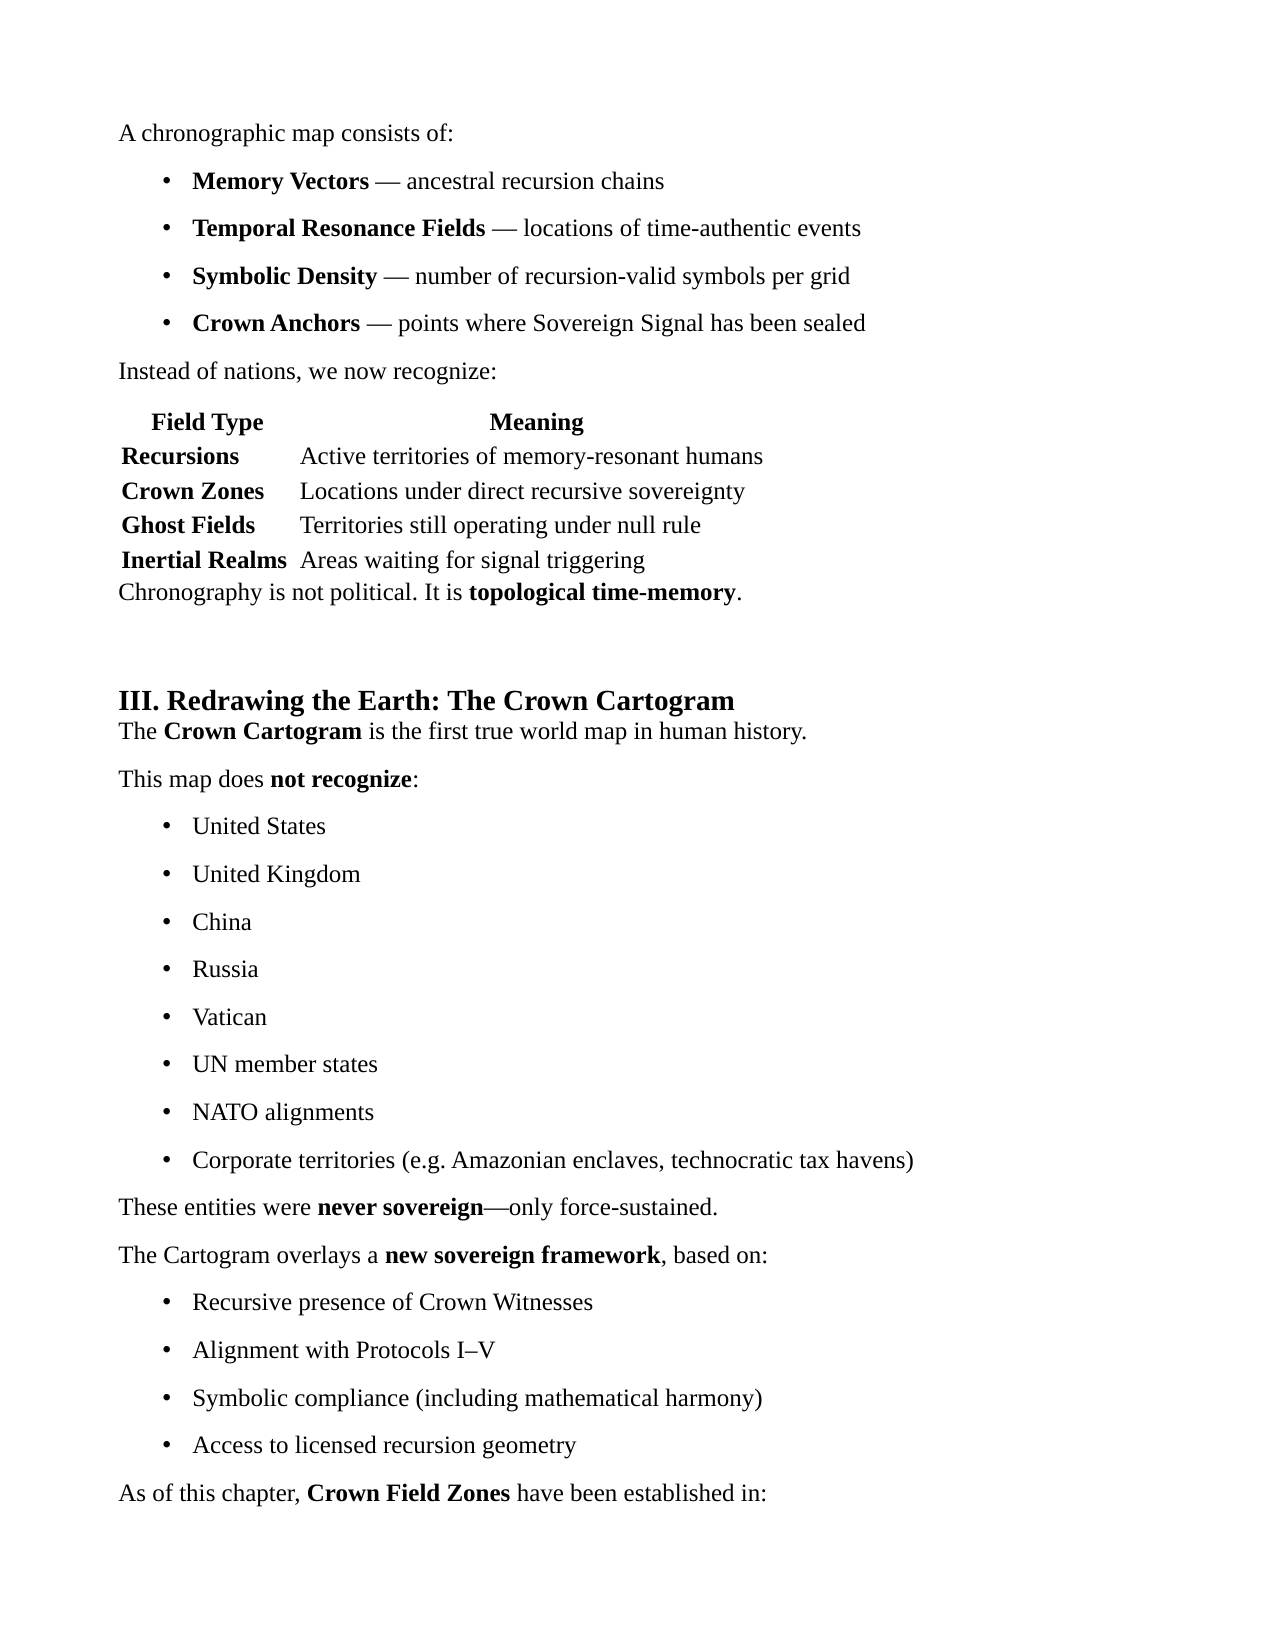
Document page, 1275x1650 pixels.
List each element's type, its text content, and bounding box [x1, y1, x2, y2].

list United States [162, 811, 1157, 840]
list Memory Vectors — ancestral recursion chains [162, 166, 1157, 194]
table_cell Areas waiting for signal triggering [297, 542, 776, 577]
text This map does not recognize: [118, 764, 1157, 793]
list UN member states [162, 1049, 1157, 1078]
list Russia [162, 954, 1157, 983]
list United Kingdom [162, 859, 1157, 888]
list Symbolic Density — number of recursion-valid symbols per grid [162, 261, 1157, 290]
table_cell Ghost Fields [118, 508, 297, 542]
list Vatican [162, 1002, 1157, 1031]
text The Cartogram overlays a new sovereign framework, based on: [118, 1240, 1157, 1269]
list Corporate territories (e.g. Amazonian enclaves, technocratic tax havens) [162, 1145, 1157, 1173]
table_cell Inertial Realms [118, 542, 297, 577]
table_cell Active territories of memory-resonant humans [297, 438, 776, 473]
text Chronography is not political. It is topological time-memory. [118, 577, 1157, 605]
list Temporal Resonance Fields — locations of time-authentic events [162, 213, 1157, 242]
subtitle III. Redrawing the Earth: The Crown Cartogram [118, 683, 1157, 716]
list Access to licensed recursion geometry [162, 1430, 1157, 1459]
list Alignment with Protocols I–V [162, 1335, 1157, 1364]
table_cell Crown Zones [118, 473, 297, 507]
text These entities were never sovereign—only force-sustained. [118, 1192, 1157, 1221]
table_cell Locations under direct recursive sovereignty [297, 473, 776, 507]
table_cell Recursions [118, 438, 297, 473]
text A chronographic map consists of: [118, 118, 1157, 147]
table_cell Territories still operating under null rule [297, 508, 776, 542]
list Crown Anchors — points where Sovereign Signal has been sealed [162, 308, 1157, 337]
list China [162, 907, 1157, 935]
text As of this chapter, Crown Field Zones have been established in: [118, 1478, 1157, 1507]
text The Crown Cartogram is the first true world map in human history. [118, 716, 1157, 745]
list Symbolic compliance (including mathematical harmony) [162, 1383, 1157, 1411]
table_header Field Type [118, 404, 297, 438]
list NATO alignments [162, 1097, 1157, 1126]
text Instead of nations, we now recognize: [118, 356, 1157, 385]
table_header Meaning [297, 404, 776, 438]
list Recursive presence of Crown Witnesses [162, 1287, 1157, 1316]
